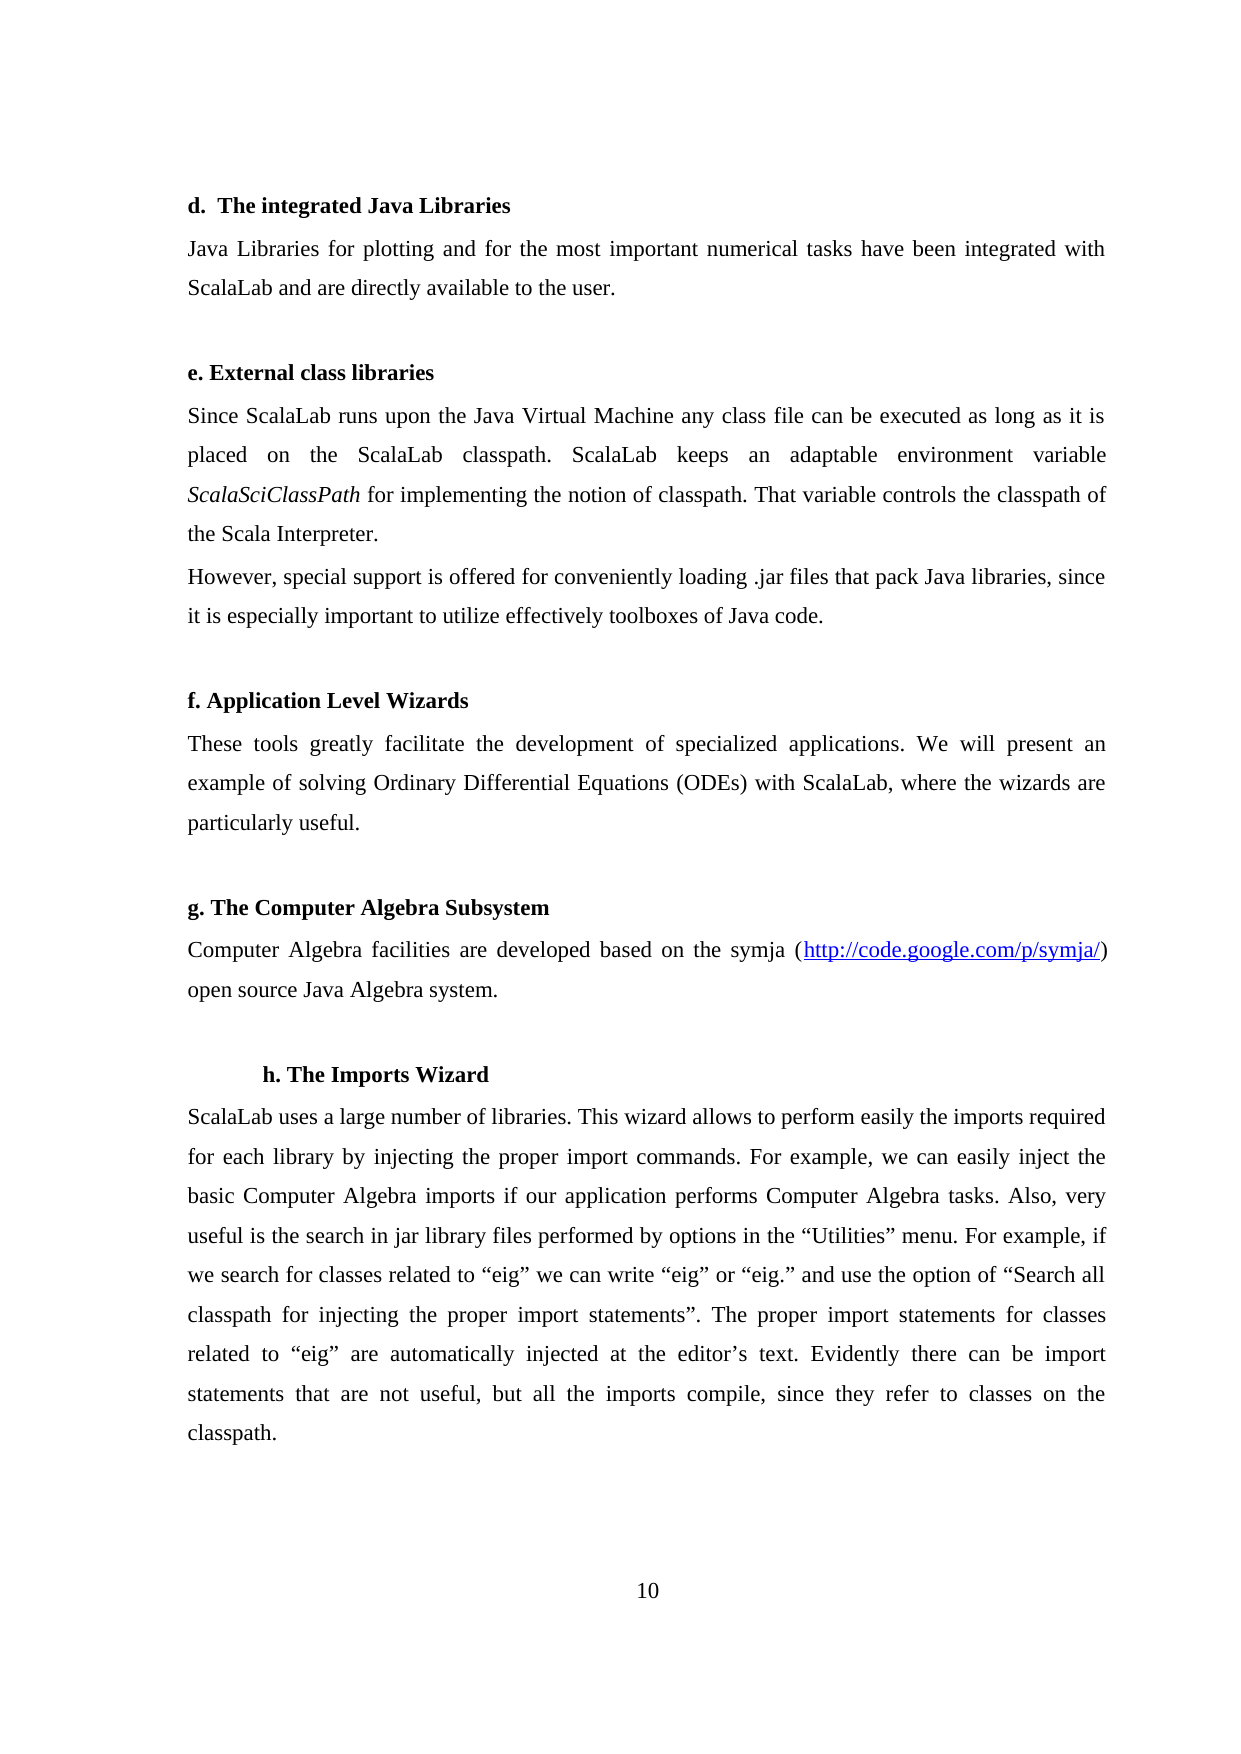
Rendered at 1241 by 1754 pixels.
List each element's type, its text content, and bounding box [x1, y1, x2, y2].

text e. External class libraries [187, 359, 1108, 386]
text d. The integrated Java Libraries [187, 192, 1108, 219]
text f. Application Level Wizards [187, 687, 1108, 714]
text ScalaLab uses a large number of libraries. This wizard allows to perform easily the imports required for each library by injecting the proper import commands. For example, we can easily inject the basic Computer Algebra imports if our application performs Computer Algebra tasks. Also, very useful is the search in jar library files performed by options in the “Utilities” menu. For example, if we search for classes related to “eig” we can write “eig” or “eig.” and use the option of “Search all classpath for injecting the proper import statements”. The proper import statements for classes related to “eig” are automatically injected at the editor’s text. Evidently there can be import statements that are not useful, but all the imports compile, since they refer to classes on the classpath. [187, 1103, 1108, 1446]
text These tools greatly facilitate the development of specialized applications. We will present an example of solving Ordinary Differential Equations (ODEs) with ScalaLab, where the wizards are particularly useful. [187, 730, 1108, 835]
text Since ScalaLab runs upon the Java Virtual Machine any class file can be executed as long as it is placed on the ScalaLab classpath. ScalaLab keeps an adaptable environment variable ScalaSciClassPath for implementing the notion of classpath. That variable controls the classpath of the Scala Interpreter. [187, 402, 1108, 547]
list h. The Imports Wizard [225, 1061, 1108, 1087]
text However, special support is offered for conveniently loading .jar files that pack Java libraries, since it is especially important to utilize effectively toolboxes of Java code. [187, 563, 1108, 629]
text g. The Computer Algebra Subsystem [187, 894, 1108, 920]
text Java Libraries for plotting and for the most important numerical tasks have been integrated with ScalaLab and are directly available to the user. [187, 235, 1108, 301]
text Computer Algebra facilities are developed based on the symja (http://code.google.com/p/symja/) open source Java Algebra system. [187, 936, 1108, 1002]
